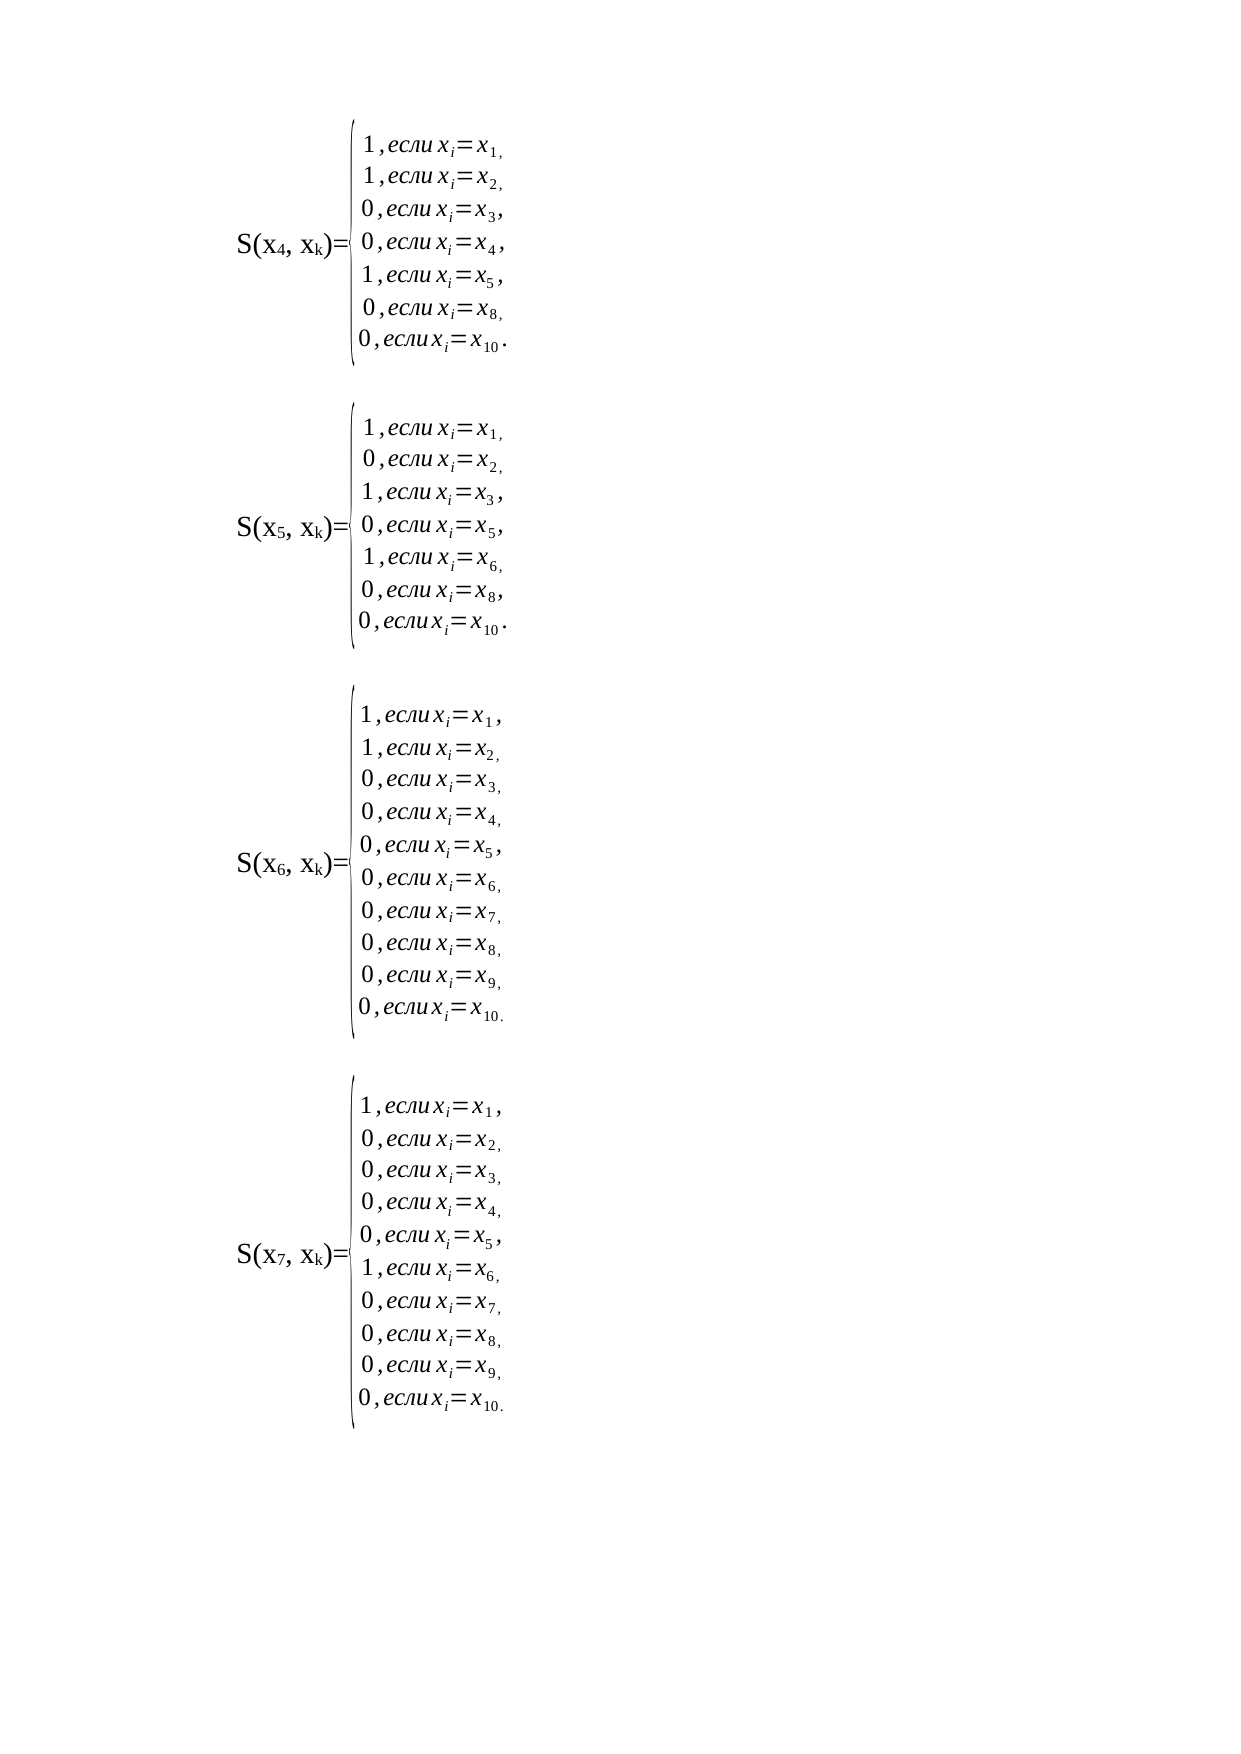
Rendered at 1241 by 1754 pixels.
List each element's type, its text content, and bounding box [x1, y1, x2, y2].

text S(x7, xk)= [177, 1074, 1152, 1431]
text S(x5, xk)= [177, 401, 1152, 650]
text S(x4, xk)= [177, 118, 1152, 367]
text S(x6, xk)= [177, 683, 1152, 1041]
